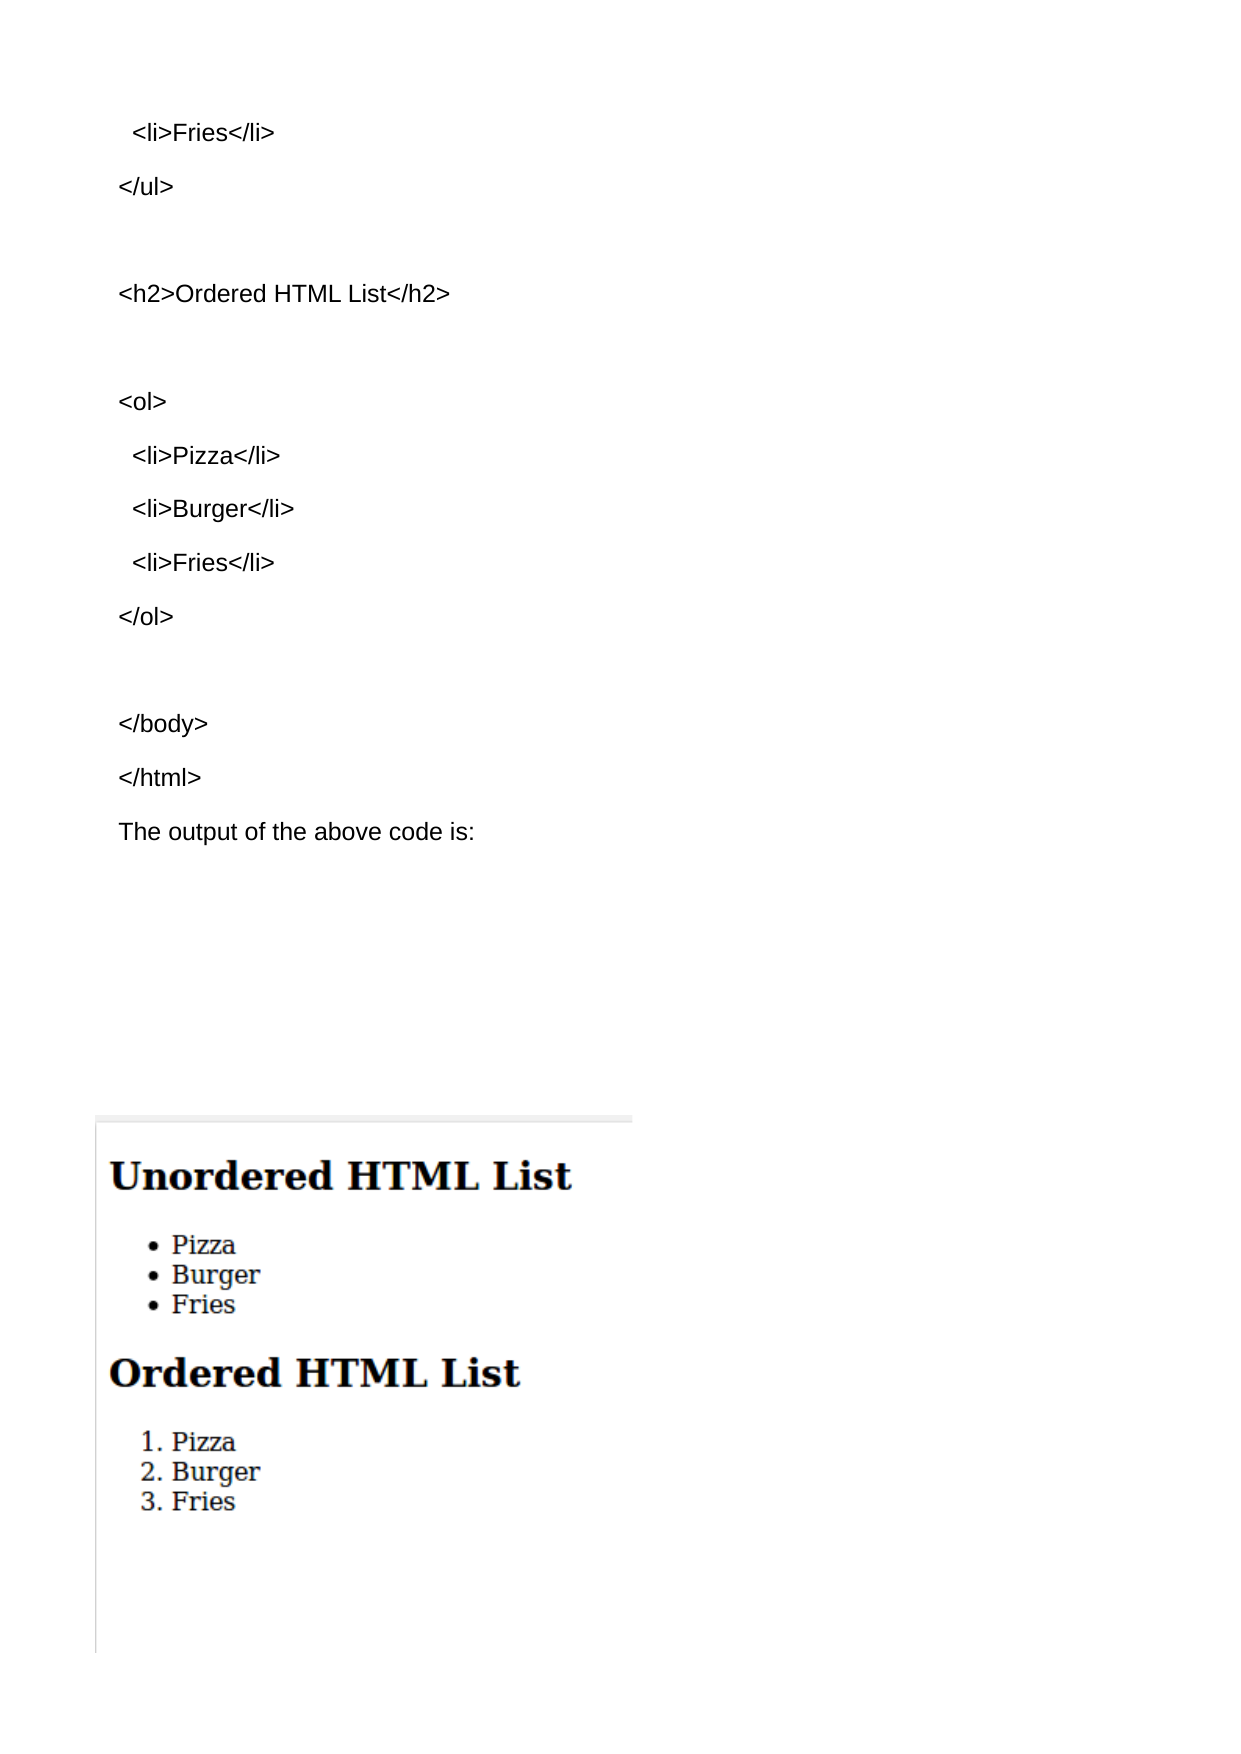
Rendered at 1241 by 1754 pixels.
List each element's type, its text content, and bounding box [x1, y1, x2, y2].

text <li>Burger</li> [118, 494, 1122, 523]
text <li>Fries</li> [118, 548, 1122, 577]
text <ol> [118, 387, 1122, 416]
text <h2>Ordered HTML List</h2> [118, 279, 1122, 308]
text </html> [118, 763, 1122, 792]
text <li>Pizza</li> [118, 441, 1122, 469]
picture [95, 1115, 633, 1653]
text <li>Fries</li> [118, 118, 1122, 147]
text The output of the above code is: [118, 817, 1122, 846]
text </body> [118, 709, 1122, 738]
text </ul> [118, 172, 1122, 201]
text </ol> [118, 602, 1122, 631]
